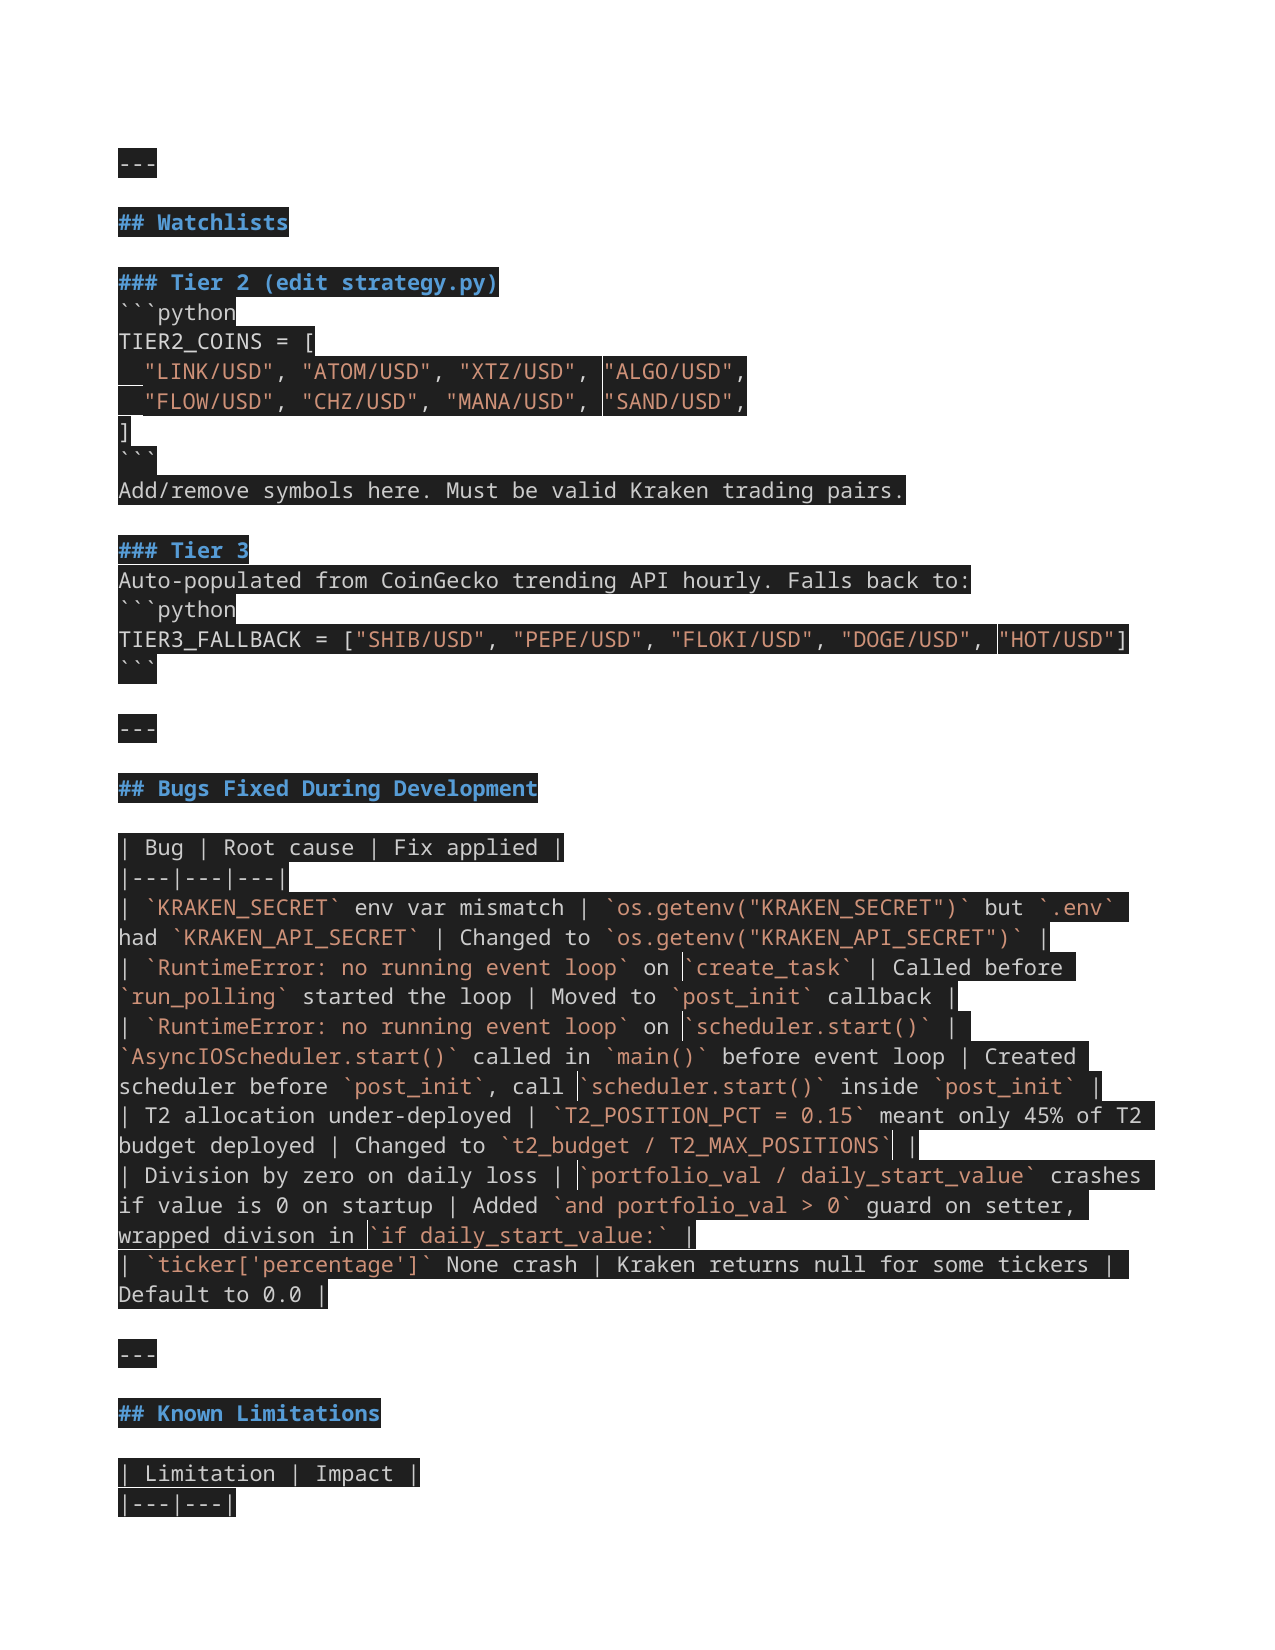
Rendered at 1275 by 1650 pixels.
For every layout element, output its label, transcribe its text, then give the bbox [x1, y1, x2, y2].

text "FLOW/USD", "CHZ/USD", "MANA/USD", "SAND/USD", [118, 386, 1157, 416]
text --- [118, 1339, 1157, 1368]
text | `KRAKEN_SECRET` env var mismatch | `os.getenv("KRAKEN_SECRET")` but `.env` had `KRAKEN_API_SECRET` | Changed to `os.getenv("KRAKEN_API_SECRET")` | [118, 892, 1157, 952]
text | Limitation | Impact | [118, 1458, 1157, 1487]
text TIER2_COINS = [ [118, 326, 1157, 356]
text |---|---| [118, 1487, 1157, 1517]
text | T2 allocation under-deployed | `T2_POSITION_PCT = 0.15` meant only 45% of T2 budget deployed | Changed to `t2_budget / T2_MAX_POSITIONS` | [118, 1101, 1157, 1160]
text ### Tier 2 (edit strategy.py) [118, 267, 1157, 297]
text ``` [118, 654, 1157, 684]
text | `RuntimeError: no running event loop` on `scheduler.start()` | `AsyncIOScheduler.start()` called in `main()` before event loop | Created scheduler before `post_init`, call `scheduler.start()` inside `post_init` | [118, 1011, 1157, 1101]
text | Division by zero on daily loss | `portfolio_val / daily_start_value` crashes if value is 0 on startup | Added `and portfolio_val > 0` guard on setter, wrapped divison in `if daily_start_value:` | [118, 1160, 1157, 1249]
text Auto-populated from CoinGecko trending API hourly. Falls back to: [118, 564, 1157, 594]
text ## Watchlists [118, 207, 1157, 237]
text --- [118, 148, 1157, 178]
text | `ticker['percentage']` None crash | Kraken returns null for some tickers | Default to 0.0 | [118, 1249, 1157, 1309]
text ### Tier 3 [118, 535, 1157, 564]
text "LINK/USD", "ATOM/USD", "XTZ/USD", "ALGO/USD", [118, 356, 1157, 386]
text | Bug | Root cause | Fix applied | [118, 832, 1157, 862]
text --- [118, 713, 1157, 743]
text ] [118, 416, 1157, 446]
text Add/remove symbols here. Must be valid Kraken trading pairs. [118, 475, 1157, 505]
text | `RuntimeError: no running event loop` on `create_task` | Called before `run_polling` started the loop | Moved to `post_init` callback | [118, 952, 1157, 1011]
text ## Bugs Fixed During Development [118, 773, 1157, 803]
text |---|---|---| [118, 862, 1157, 892]
text ```python [118, 594, 1157, 624]
text ``` [118, 446, 1157, 475]
text ```python [118, 297, 1157, 326]
text TIER3_FALLBACK = ["SHIB/USD", "PEPE/USD", "FLOKI/USD", "DOGE/USD", "HOT/USD"] [118, 624, 1157, 654]
text ## Known Limitations [118, 1398, 1157, 1428]
